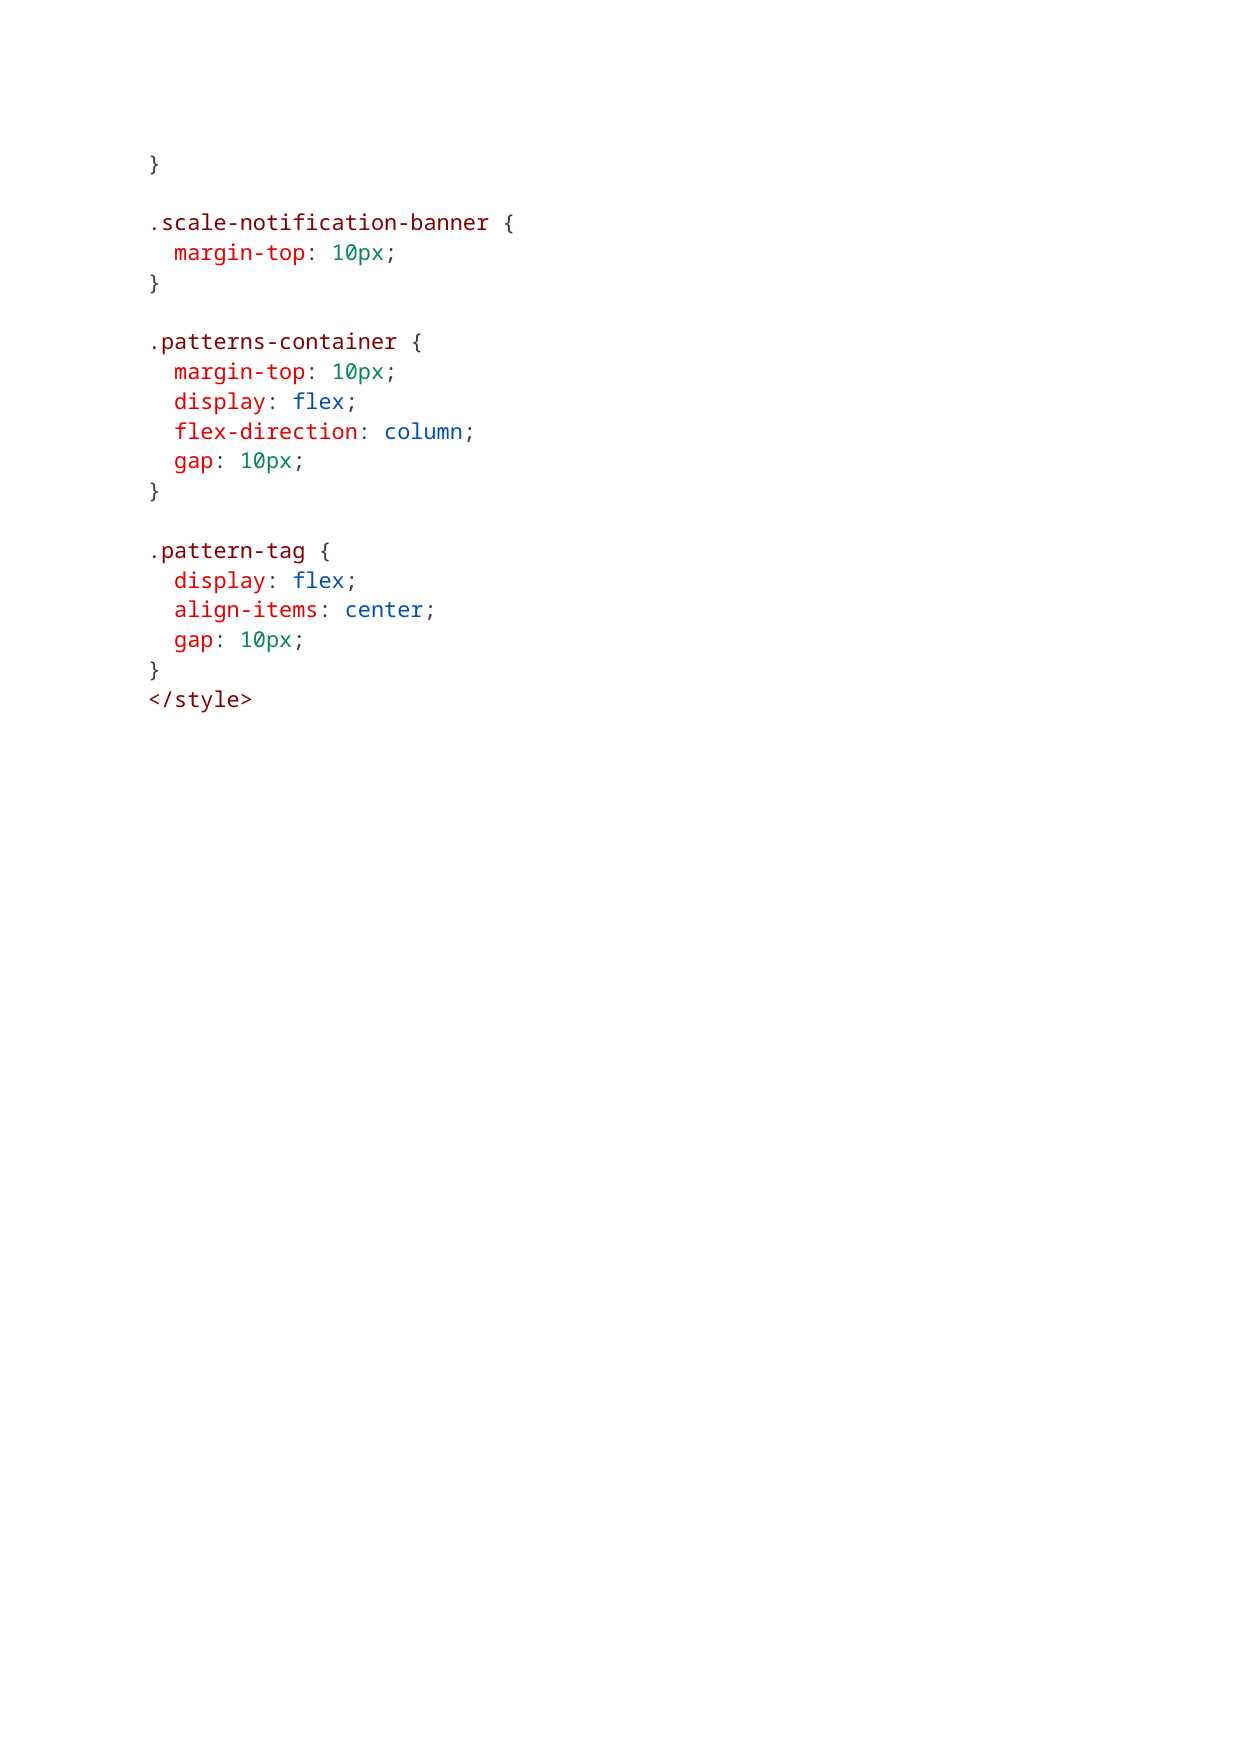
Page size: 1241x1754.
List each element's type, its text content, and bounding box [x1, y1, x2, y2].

text gap: 10px; [148, 446, 1093, 475]
text } [148, 267, 1093, 297]
text display: flex; [148, 565, 1093, 594]
text } [148, 654, 1093, 684]
text flex-direction: column; [148, 416, 1093, 446]
text } [148, 148, 1093, 177]
text </style> [148, 684, 1093, 714]
text gap: 10px; [148, 624, 1093, 654]
text } [148, 475, 1093, 505]
text .scale-notification-banner { [148, 207, 1093, 237]
text align-items: center; [148, 594, 1093, 624]
text display: flex; [148, 386, 1093, 416]
text .patterns-container { [148, 326, 1093, 356]
text margin-top: 10px; [148, 356, 1093, 386]
text margin-top: 10px; [148, 237, 1093, 267]
text .pattern-tag { [148, 535, 1093, 565]
